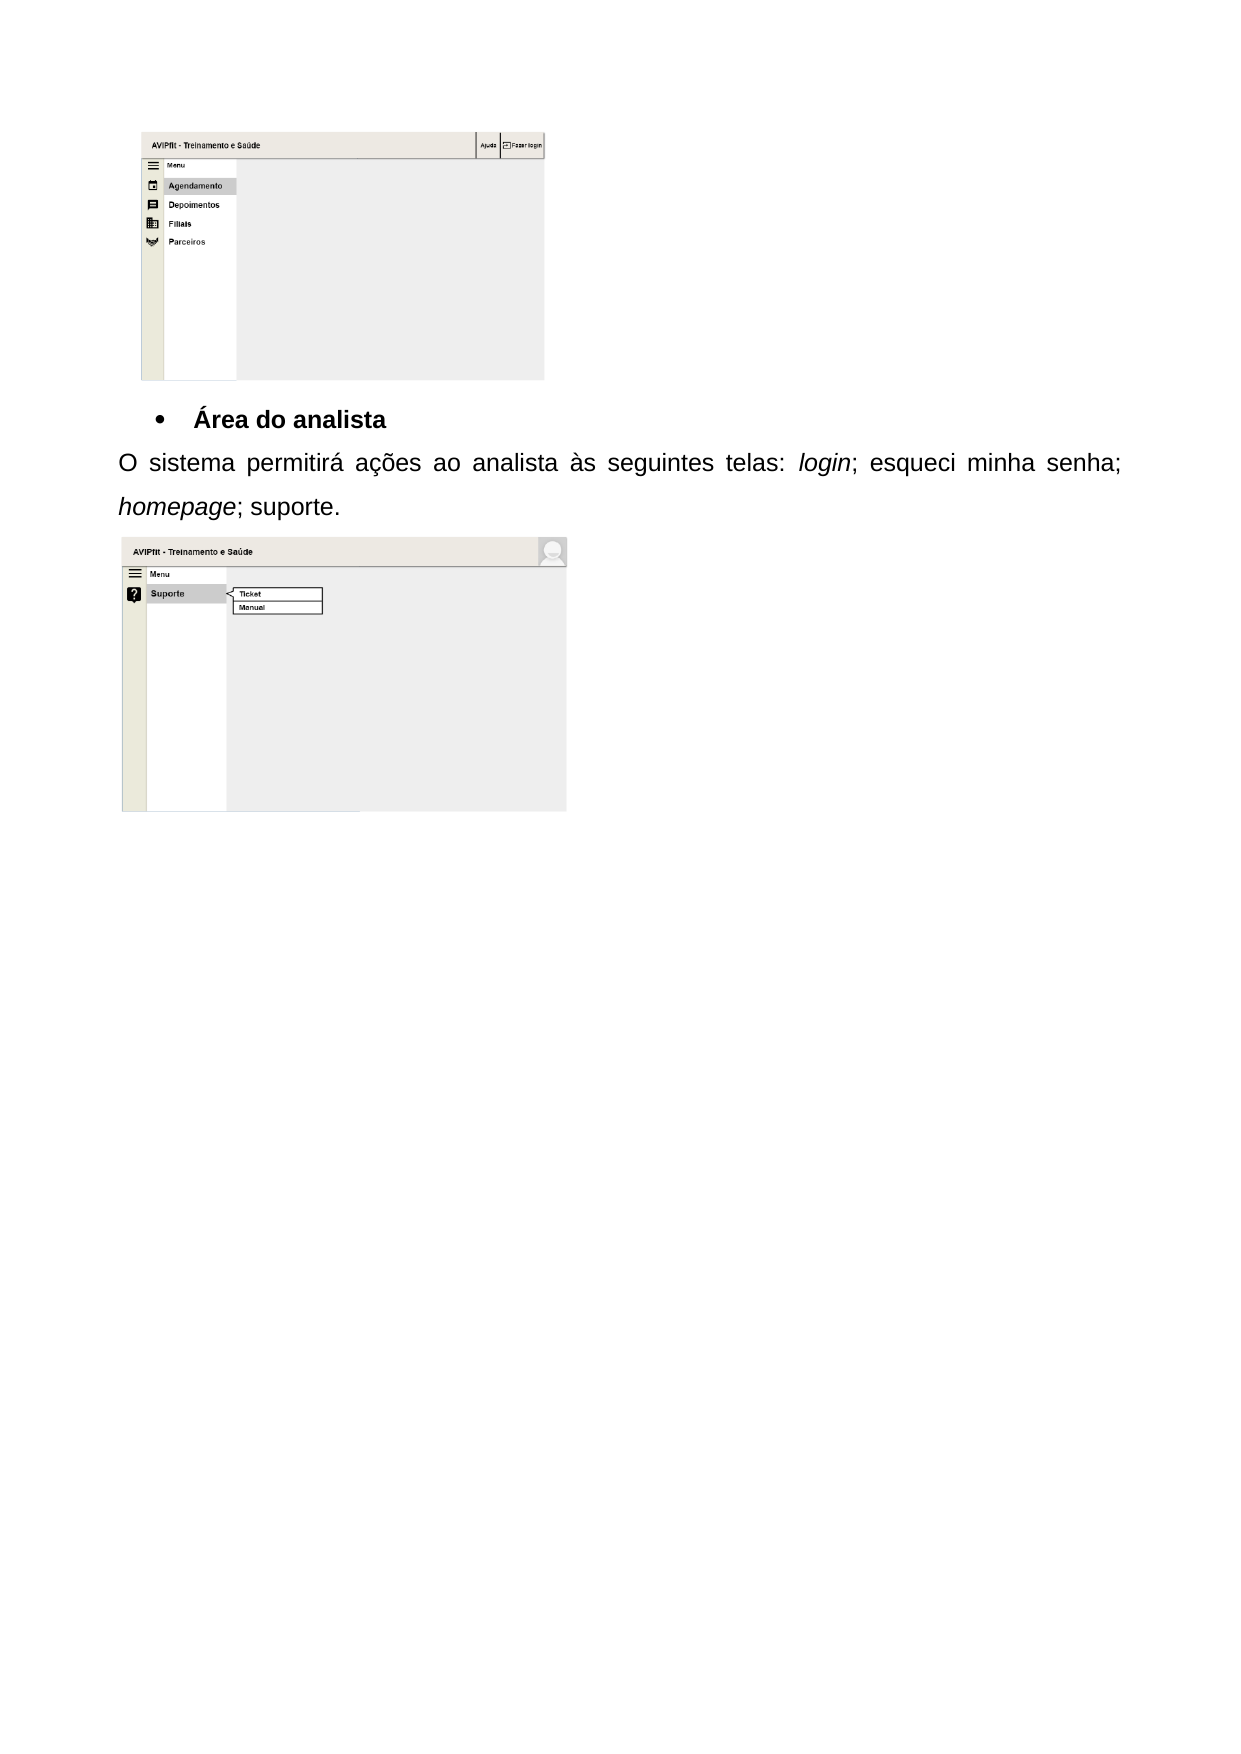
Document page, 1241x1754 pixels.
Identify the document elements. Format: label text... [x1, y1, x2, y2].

text O sistema permitirá ações ao analista às seguintes telas: login; esqueci minha senha; homepage; suporte. [118, 448, 1122, 520]
list Área do analista [156, 405, 1122, 434]
